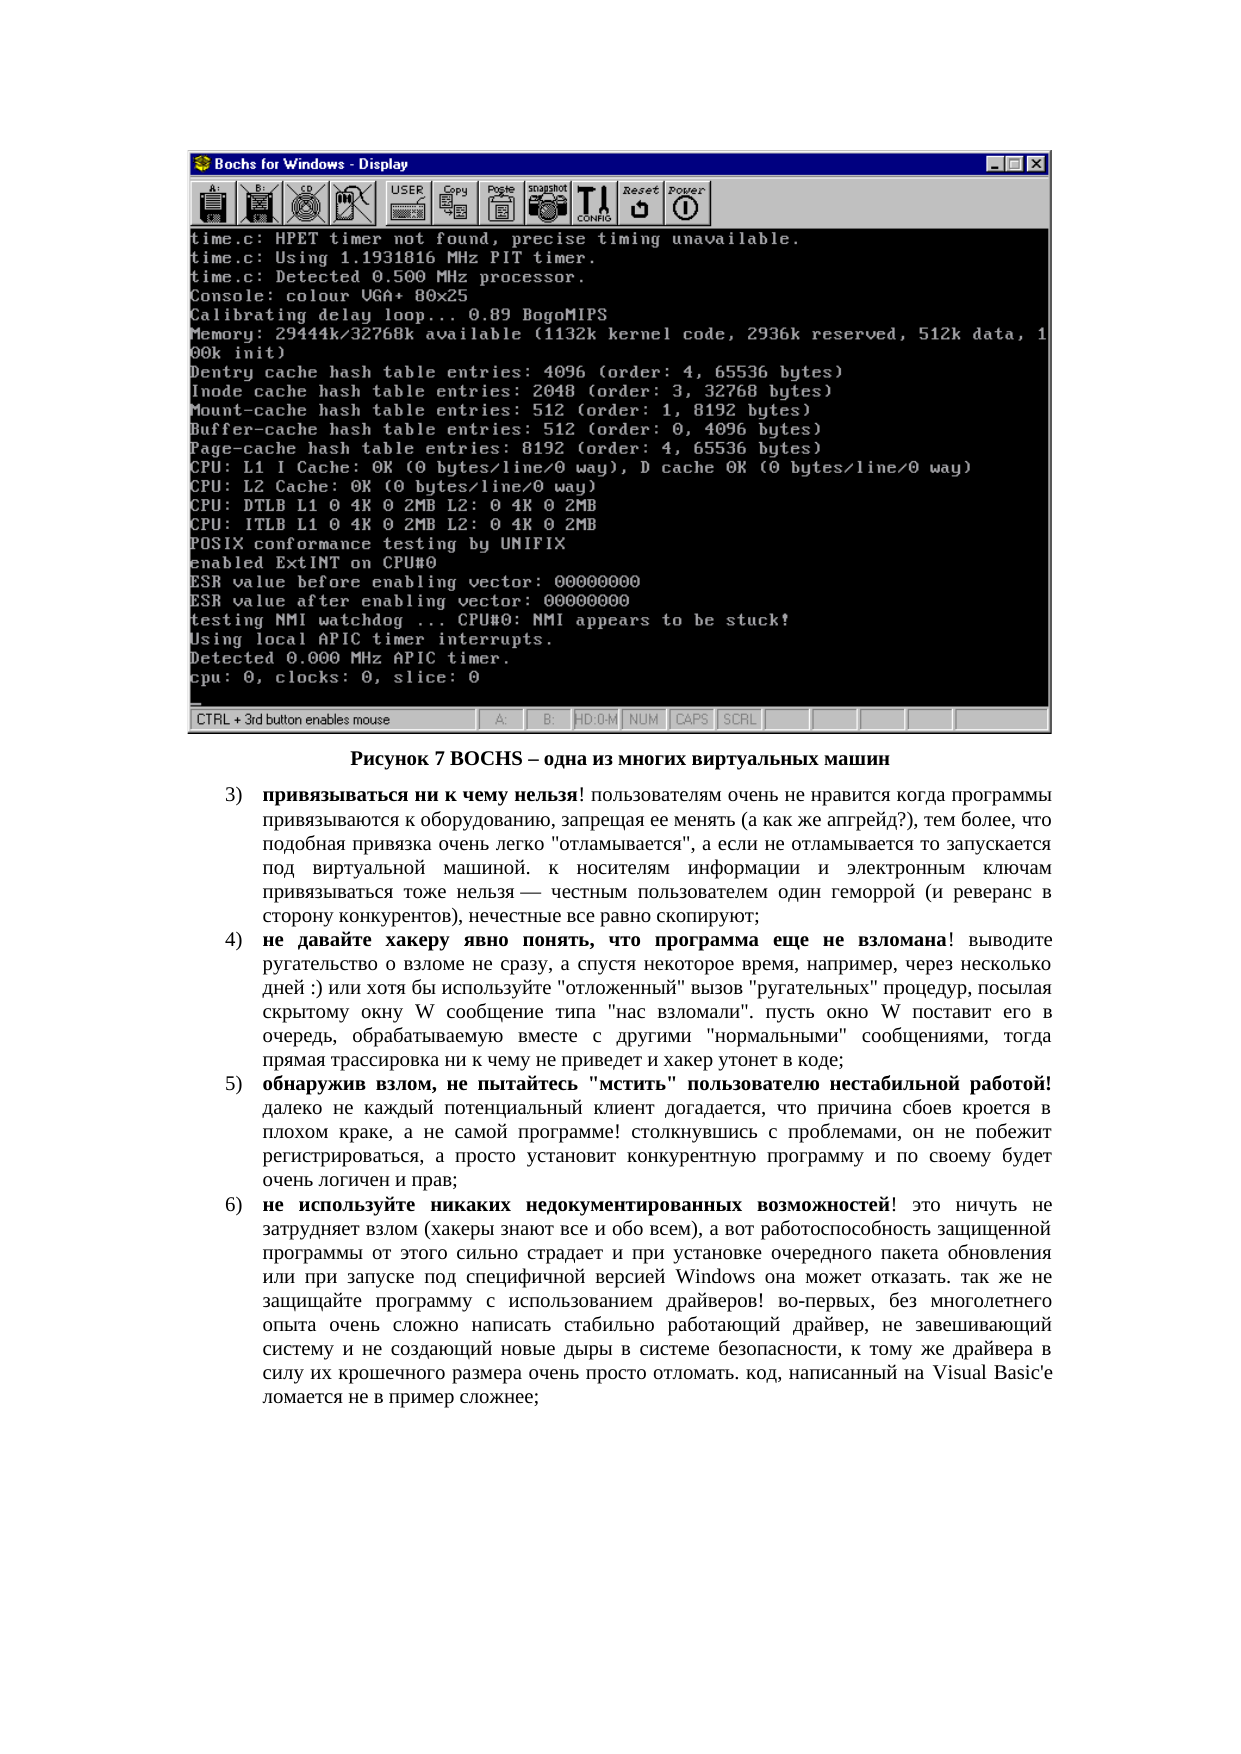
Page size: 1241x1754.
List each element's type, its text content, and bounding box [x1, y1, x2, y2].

text Рисунок 7 BOCHS – одна из многих виртуальных машин [187, 746, 1053, 770]
list не используйте никаких недокументированных возможностей! это ничуть не затрудняет взлом (хакеры знают все и обо всем), а вот работоспособность защищенной программы от этого сильно страдает и при установке очередного пакета обновления или при запуске под специфичной версией Windows она может отказать. так же не защищайте программу с использованием драйверов! во-первых, без многолетнего опыта очень сложно написать стабильно работающий драйвер, не завешивающий систему и не создающий новые дыры в системе безопасности, к тому же драйвера в силу их крошечного размера очень просто отломать. код, написанный на Visual Basic'е ломается не в пример сложнее; [225, 1191, 1053, 1408]
list не давайте хакеру явно понять, что программа еще не взломана! выводите ругательство о взломе не сразу, а спустя некоторое время, например, через несколько дней :) или хотя бы используйте "отложенный" вызов "ругательных" процедур, посылая скрытому окну W сообщение типа "нас взломали". пусть окно W поставит его в очередь, обрабатываемую вместе с другими "нормальными" сообщениями, тогда прямая трассировка ни к чему не приведет и хакер утонет в коде; [225, 927, 1053, 1071]
picture [187, 150, 1052, 734]
list привязываться ни к чему нельзя! пользователям очень не нравится когда программы привязываются к оборудованию, запрещая ее менять (а как же апгрейд?), тем более, что подобная привязка очень легко "отламывается", а если не отламывается то запускается под виртуальной машиной. к носителям информации и электронным ключам привязываться тоже нельзя — честным пользователем один геморрой (и реверанс в сторону конкурентов), нечестные все равно скопируют; [225, 782, 1053, 927]
list обнаружив взлом, не пытайтесь "мстить" пользователю нестабильной работой! далеко не каждый потенциальный клиент догадается, что причина сбоев кроется в плохом краке, а не самой программе! столкнувшись с проблемами, он не побежит регистрироваться, а просто установит конкурентную программу и по своему будет очень логичен и прав; [225, 1071, 1053, 1191]
